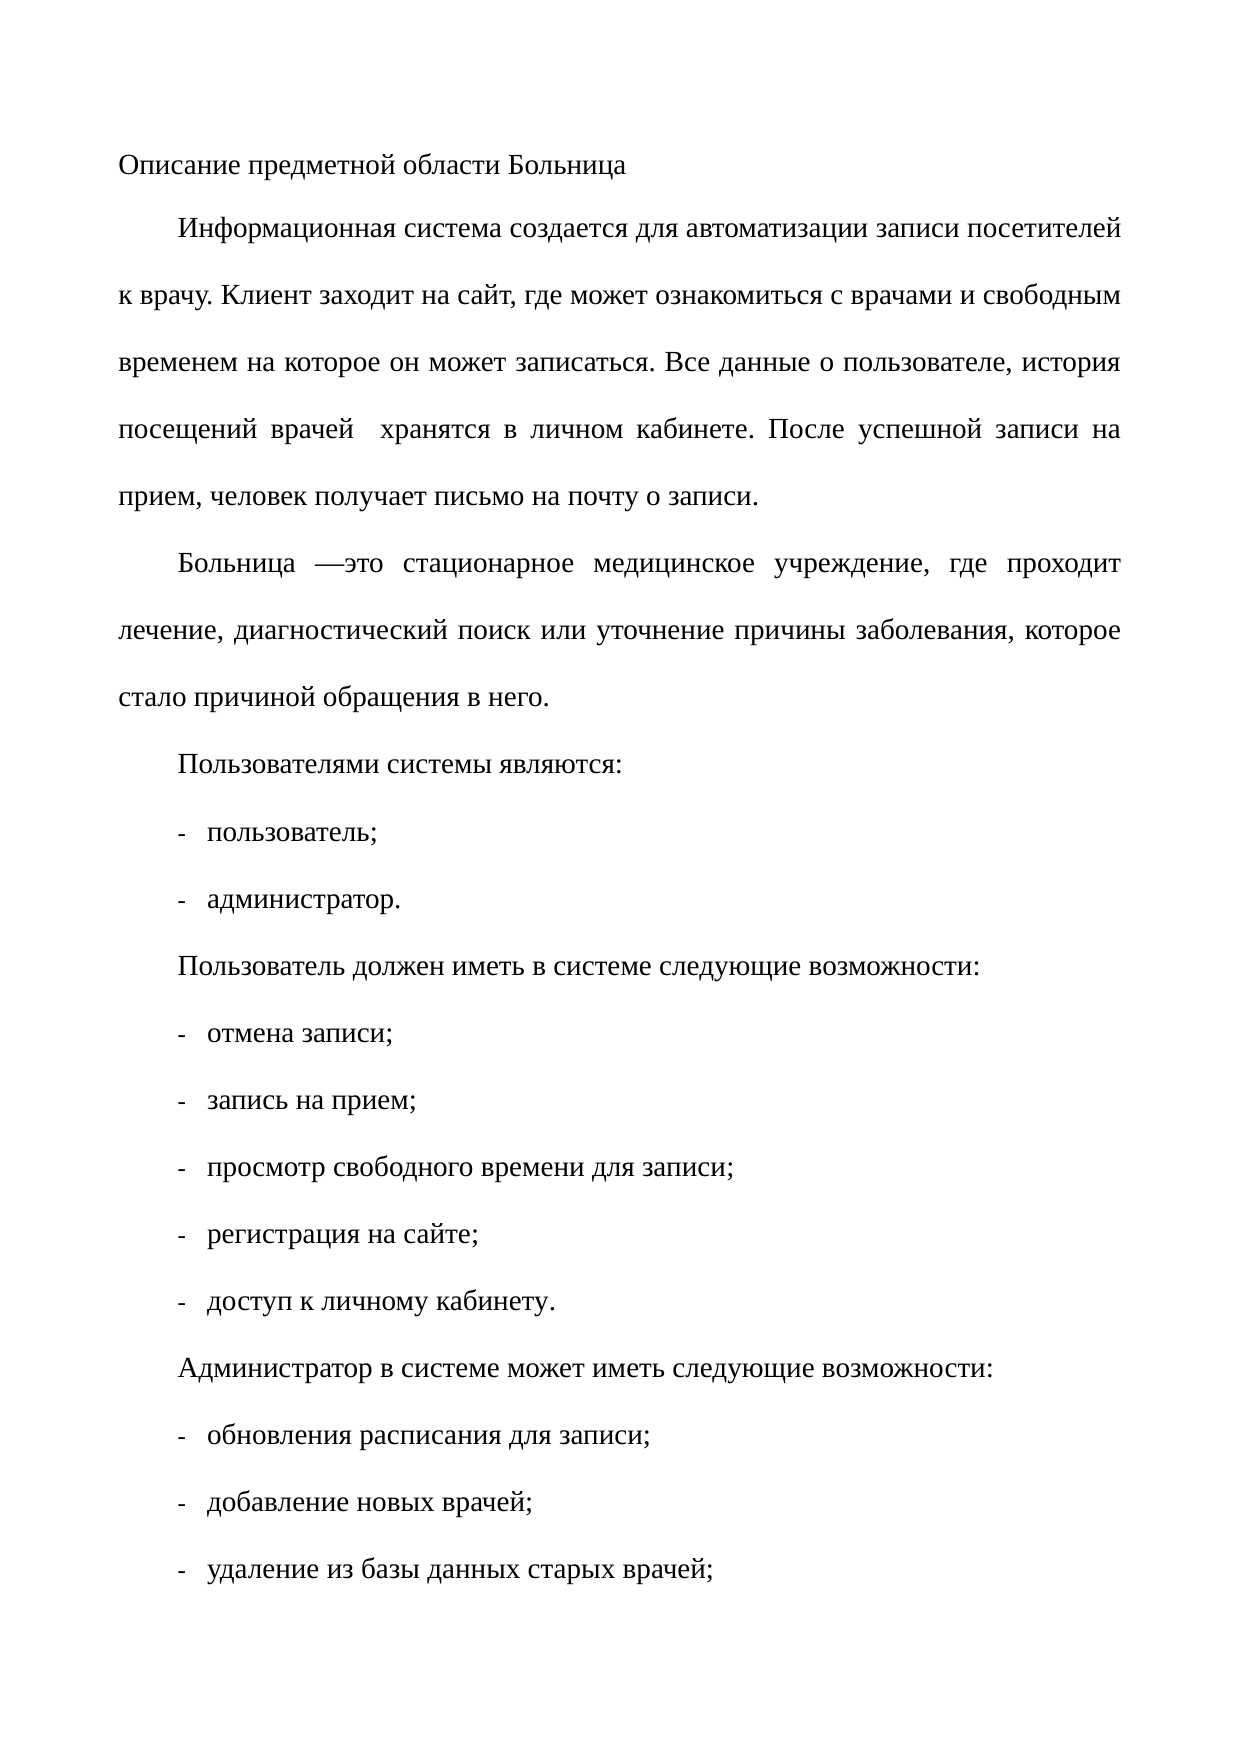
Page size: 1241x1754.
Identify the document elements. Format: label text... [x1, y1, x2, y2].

list отмена записи; [118, 1015, 1122, 1048]
text Пользователями системы являются: [118, 747, 1122, 780]
text Больница —это стационарное медицинское учреждение, где проходит лечение, диагностический поиск или уточнение причины заболевания, которое стало причиной обращения в него. [118, 545, 1122, 713]
list администратор. [118, 881, 1122, 914]
list регистрация на сайте; [118, 1216, 1122, 1250]
list добавление новых врачей; [118, 1484, 1122, 1518]
list просмотр свободного времени для записи; [118, 1149, 1122, 1183]
list обновления расписания для записи; [118, 1417, 1122, 1451]
list Администратор в системе может иметь следующие возможности: [118, 1350, 1122, 1384]
text Информационная система создается для автоматизации записи посетителей к врачу. Клиент заходит на сайт, где может ознакомиться с врачами и свободным временем на которое он может записаться. Все данные о пользователе, история посещений врачей хранятся в личном кабинете. После успешной записи на прием, человек получает письмо на почту о записи. [118, 210, 1122, 512]
list запись на прием; [118, 1082, 1122, 1116]
list Пользователь должен иметь в системе следующие возможности: [118, 948, 1122, 981]
subtitle Описание предметной области Больница [118, 147, 1122, 181]
list доступ к личному кабинету. [118, 1283, 1122, 1317]
list удаление из базы данных старых врачей; [118, 1552, 1122, 1585]
list пользователь; [118, 814, 1122, 847]
